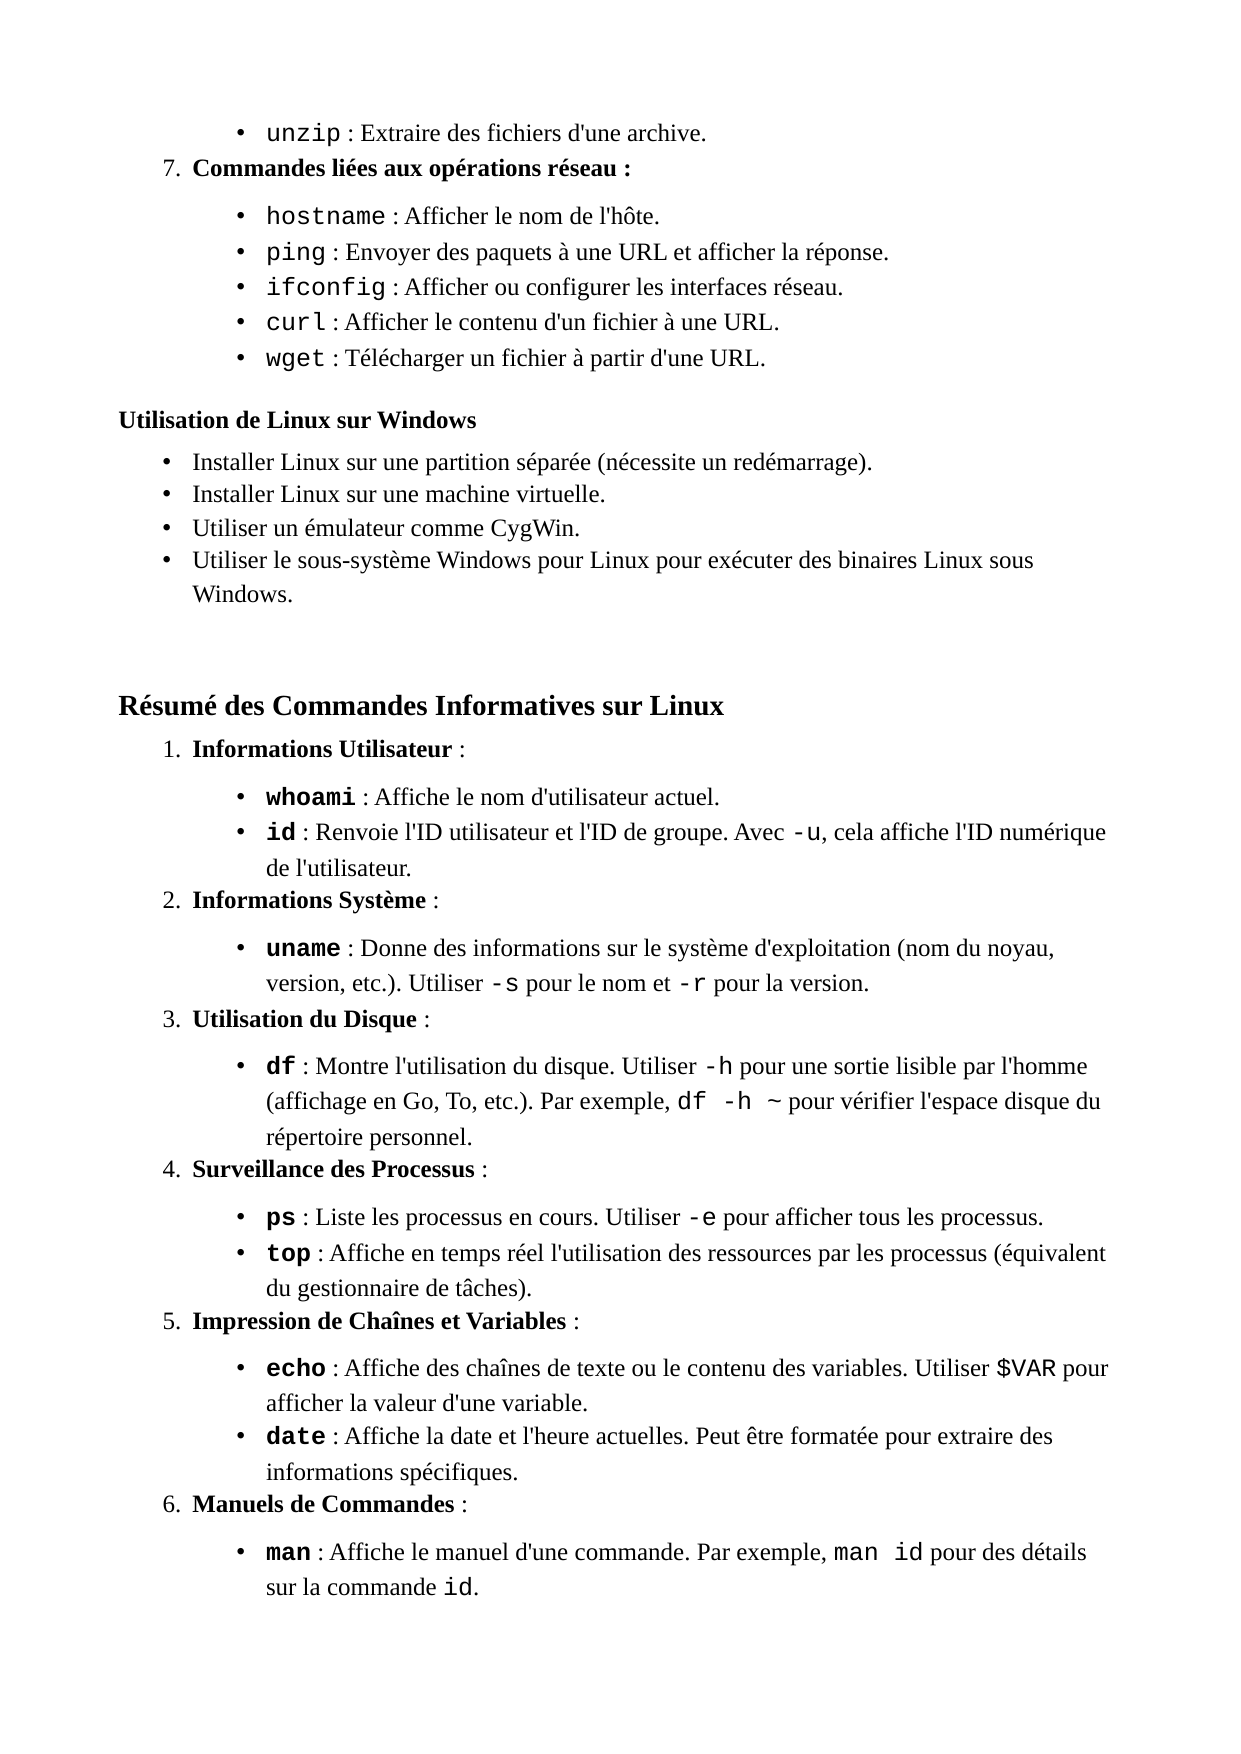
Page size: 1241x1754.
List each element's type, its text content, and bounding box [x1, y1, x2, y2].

list uname : Donne des informations sur le système d'exploitation (nom du noyau, version, etc.). Utiliser -s pour le nom et -r pour la version. [236, 933, 1122, 999]
subtitle Utilisation de Linux sur Windows [118, 405, 1122, 434]
list Utilisation du Disque : [162, 1004, 1122, 1032]
list Utiliser le sous-système Windows pour Linux pour exécuter des binaires Linux sous Windows. [162, 546, 1122, 607]
list man : Affiche le manuel d'une commande. Par exemple, man id pour des détails sur la commande id. [236, 1537, 1122, 1603]
list hostname : Afficher le nom de l'hôte. [236, 201, 1122, 232]
list Installer Linux sur une partition séparée (nécessite un redémarrage). [162, 447, 1122, 475]
list Surveillance des Processus : [162, 1154, 1122, 1183]
list Manuels de Commandes : [162, 1489, 1122, 1518]
list whoami : Affiche le nom d'utilisateur actuel. [236, 782, 1122, 813]
list ifconfig : Afficher ou configurer les interfaces réseau. [236, 272, 1122, 303]
list unzip : Extraire des fichiers d'une archive. [236, 118, 1122, 149]
subtitle Résumé des Commandes Informatives sur Linux [118, 688, 1122, 722]
list wget : Télécharger un fichier à partir d'une URL. [236, 343, 1122, 374]
list Commandes liées aux opérations réseau : [162, 153, 1122, 182]
list curl : Afficher le contenu d'un fichier à une URL. [236, 307, 1122, 338]
list Informations Utilisateur : [162, 734, 1122, 763]
list echo : Affiche des chaînes de texte ou le contenu des variables. Utiliser $VAR pour afficher la valeur d'une variable. [236, 1353, 1122, 1417]
list Informations Système : [162, 886, 1122, 914]
list ping : Envoyer des paquets à une URL et afficher la réponse. [236, 237, 1122, 267]
list df : Montre l'utilisation du disque. Utiliser -h pour une sortie lisible par l'homme (affichage en Go, To, etc.). Par exemple, df -h ~ pour vérifier l'espace disque du répertoire personnel. [236, 1051, 1122, 1150]
list id : Renvoie l'ID utilisateur et l'ID de groupe. Avec -u, cela affiche l'ID numérique de l'utilisateur. [236, 817, 1122, 881]
list top : Affiche en temps réel l'utilisation des ressources par les processus (équivalent du gestionnaire de tâches). [236, 1238, 1122, 1301]
list Installer Linux sur une machine virtuelle. [162, 479, 1122, 508]
list Utiliser un émulateur comme CygWin. [162, 513, 1122, 541]
list Impression de Chaînes et Variables : [162, 1306, 1122, 1334]
list date : Affiche la date et l'heure actuelles. Peut être formatée pour extraire des informations spécifiques. [236, 1421, 1122, 1485]
list ps : Liste les processus en cours. Utiliser -e pour afficher tous les processus. [236, 1202, 1122, 1233]
